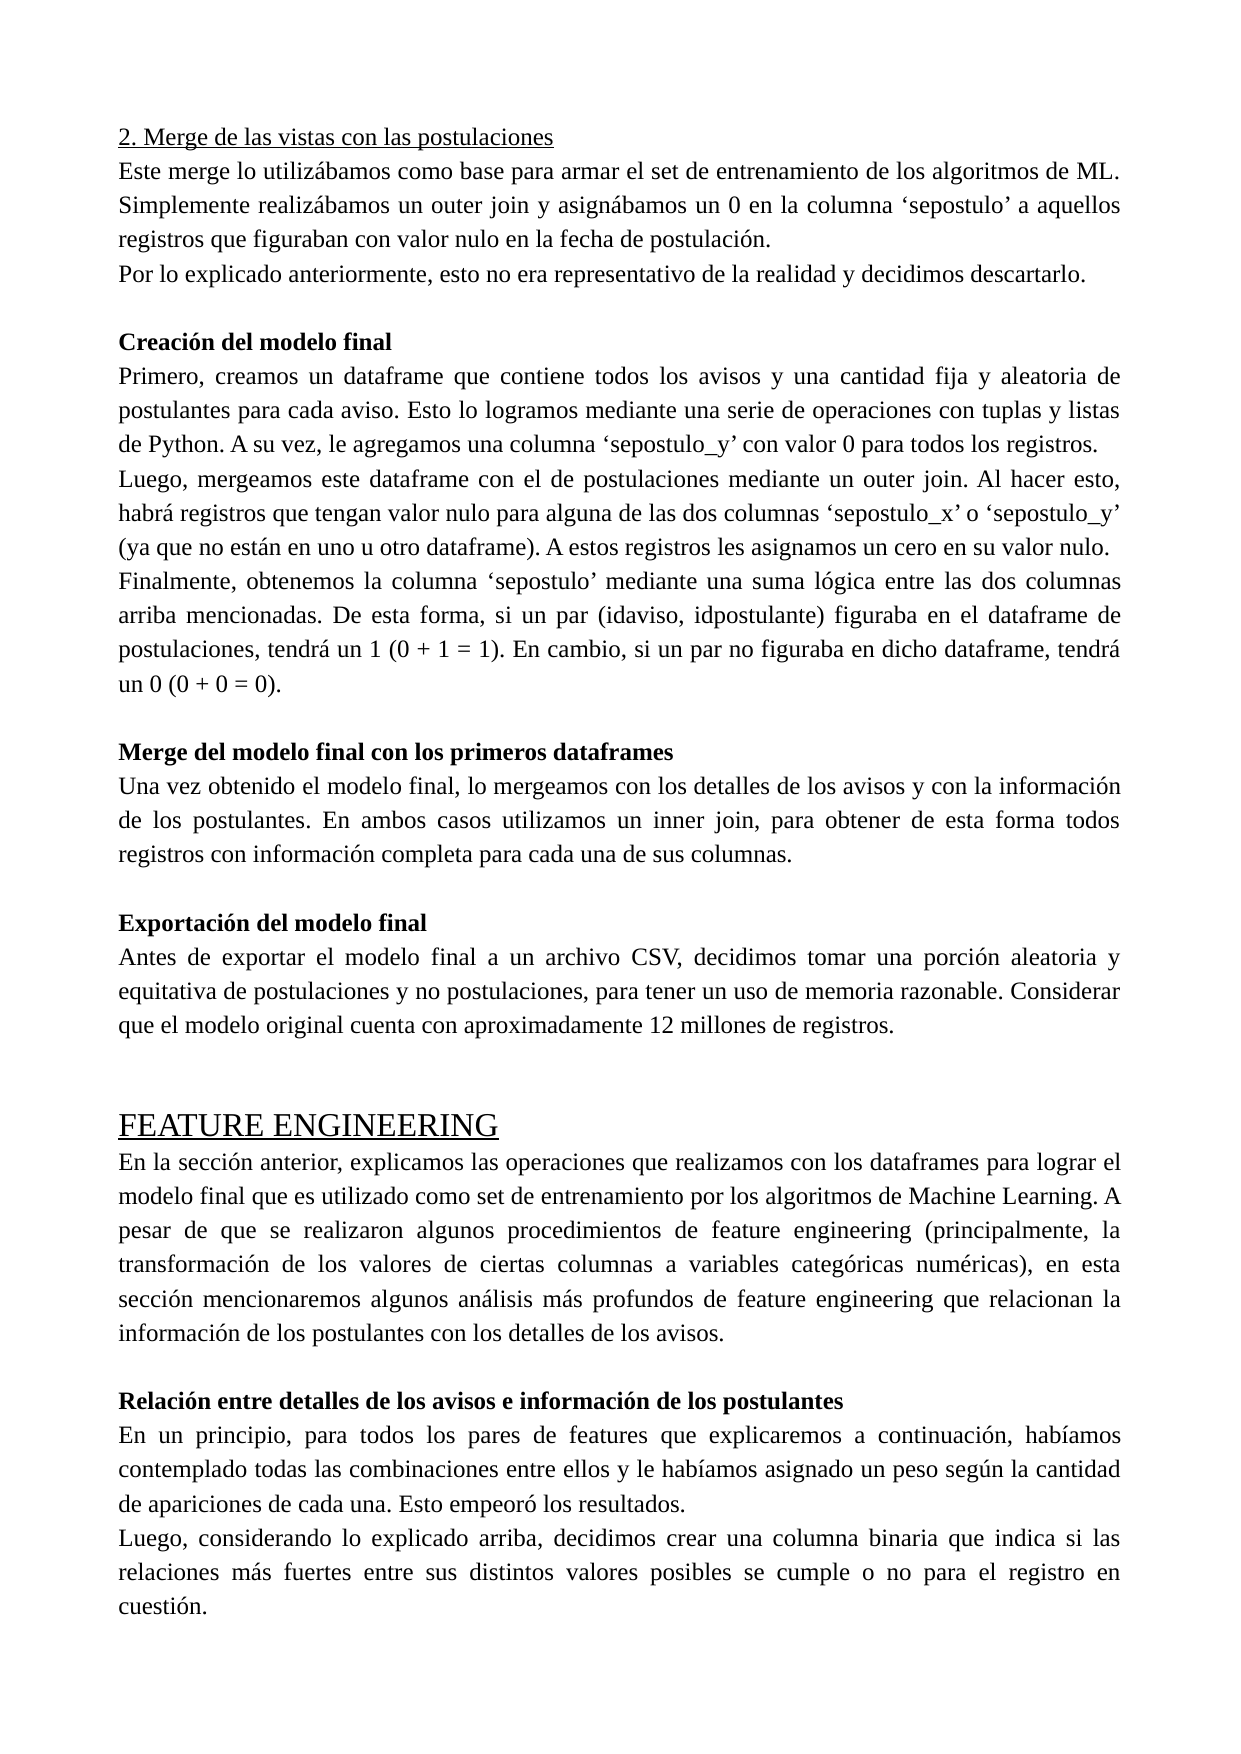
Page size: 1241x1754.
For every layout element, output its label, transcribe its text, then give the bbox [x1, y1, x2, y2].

text Antes de exportar el modelo final a un archivo CSV, decidimos tomar una porción aleatoria y equitativa de postulaciones y no postulaciones, para tener un uso de memoria razonable. Considerar que el modelo original cuenta con aproximadamente 12 millones de registros. [118, 938, 1122, 1041]
text Relación entre detalles de los avisos e información de los postulantes [118, 1382, 1122, 1416]
text FEATURE ENGINEERING [118, 1109, 1122, 1143]
text Una vez obtenido el modelo final, lo mergeamos con los detalles de los avisos y con la información de los postulantes. En ambos casos utilizamos un inner join, para obtener de esta forma todos registros con información completa para cada una de sus columnas. [118, 767, 1122, 870]
text Luego, mergeamos este dataframe con el de postulaciones mediante un outer join. Al hacer esto, habrá registros que tengan valor nulo para alguna de las dos columnas ‘sepostulo_x’ o ‘sepostulo_y’ (ya que no están en uno u otro dataframe). A estos registros les asignamos un cero en su valor nulo. [118, 460, 1122, 562]
text Exportación del modelo final [118, 904, 1122, 938]
text Creación del modelo final [118, 323, 1122, 357]
text Finalmente, obtenemos la columna ‘sepostulo’ mediante una suma lógica entre las dos columnas arriba mencionadas. De esta forma, si un par (idaviso, idpostulante) figuraba en el dataframe de postulaciones, tendrá un 1 (0 + 1 = 1). En cambio, si un par no figuraba en dicho dataframe, tendrá un 0 (0 + 0 = 0). [118, 562, 1122, 699]
text En la sección anterior, explicamos las operaciones que realizamos con los dataframes para lograr el modelo final que es utilizado como set de entrenamiento por los algoritmos de Machine Learning. A pesar de que se realizaron algunos procedimientos de feature engineering (principalmente, la transformación de los valores de ciertas columnas a variables categóricas numéricas), en esta sección mencionaremos algunos análisis más profundos de feature engineering que relacionan la información de los postulantes con los detalles de los avisos. [118, 1143, 1122, 1348]
text Primero, creamos un dataframe que contiene todos los avisos y una cantidad fija y aleatoria de postulantes para cada aviso. Esto lo logramos mediante una serie de operaciones con tuplas y listas de Python. A su vez, le agregamos una columna ‘sepostulo_y’ con valor 0 para todos los registros. [118, 357, 1122, 460]
text En un principio, para todos los pares de features que explicaremos a continuación, habíamos contemplado todas las combinaciones entre ellos y le habíamos asignado un peso según la cantidad de apariciones de cada una. Esto empeoró los resultados. [118, 1416, 1122, 1519]
text 2. Merge de las vistas con las postulaciones [118, 118, 1122, 152]
text Este merge lo utilizábamos como base para armar el set de entrenamiento de los algoritmos de ML. Simplemente realizábamos un outer join y asignábamos un 0 en la columna ‘sepostulo’ a aquellos registros que figuraban con valor nulo en la fecha de postulación. [118, 152, 1122, 255]
text Por lo explicado anteriormente, esto no era representativo de la realidad y decidimos descartarlo. [118, 255, 1122, 289]
text Merge del modelo final con los primeros dataframes [118, 733, 1122, 767]
text Luego, considerando lo explicado arriba, decidimos crear una columna binaria que indica si las relaciones más fuertes entre sus distintos valores posibles se cumple o no para el registro en cuestión. [118, 1519, 1122, 1621]
